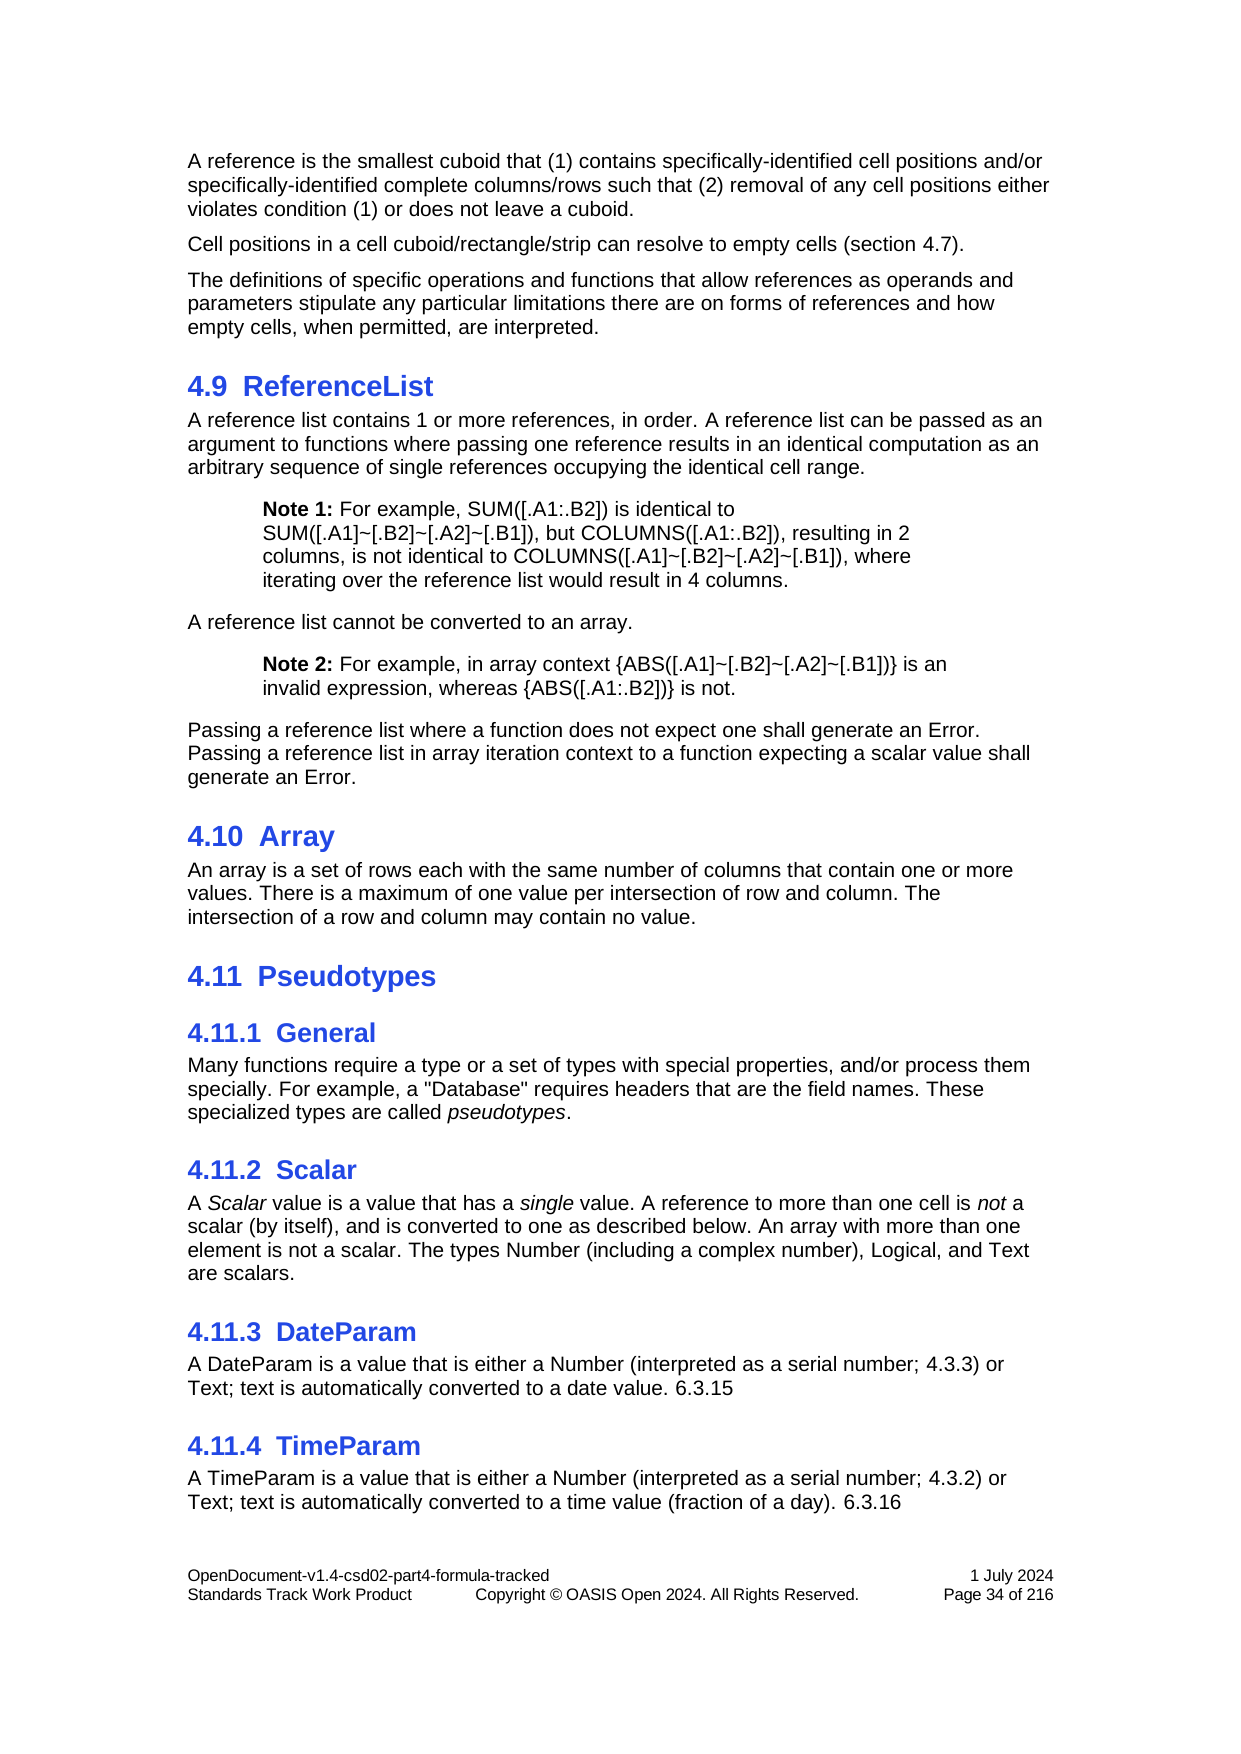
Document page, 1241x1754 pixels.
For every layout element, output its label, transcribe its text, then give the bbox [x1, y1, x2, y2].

text A TimeParam is a value that is either a Number (interpreted as a serial number; 4.3.2) or Text; text is automatically converted to a time value (fraction of a day). 6.3.16 [187, 1467, 1053, 1514]
text An array is a set of rows each with the same number of columns that contain one or more values. There is a maximum of one value per intersection of row and column. The intersection of a row and column may contain no value. [187, 858, 1053, 929]
text A Scalar value is a value that has a single value. A reference to more than one cell is not a scalar (by itself), and is converted to one as described below. An array with more than one element is not a scalar. The types Number (including a complex number), Logical, and Text are scalars. [187, 1191, 1053, 1285]
text A reference list cannot be converted to an array. [187, 610, 1053, 634]
text The definitions of specific operations and functions that allow references as operands and parameters stipulate any particular limitations there are on forms of references and how empty cells, when permitted, are interpreted. [187, 268, 1053, 339]
subtitle Array [187, 820, 1053, 852]
text Passing a reference list where a function does not expect one shall generate an Error. Passing a reference list in array iteration context to a function expecting a scalar value shall generate an Error. [187, 718, 1053, 789]
text Many functions require a type or a set of types with special properties, and/or process them specially. For example, a "Database" requires headers that are the field names. These specialized types are called pseudotypes. [187, 1053, 1053, 1124]
subtitle Scalar [187, 1155, 1053, 1185]
subtitle ReferenceList [187, 370, 1053, 402]
text Note 1: For example, SUM([.A1:.B2]) is identical to SUM([.A1]~[.B2]~[.A2]~[.B1]), but COLUMNS([.A1:.B2]), resulting in 2 columns, is not identical to COLUMNS([.A1]~[.B2]~[.A2]~[.B1]), where iterating over the reference list would result in 4 columns. [262, 498, 978, 592]
subtitle Pseudotypes [187, 960, 1053, 992]
text A reference is the smallest cuboid that (1) contains specifically-identified cell positions and/or specifically-identified complete columns/rows such that (2) removal of any cell positions either violates condition (1) or does not leave a cuboid. [187, 150, 1053, 221]
text Cell positions in a cell cuboid/rectangle/strip can resolve to empty cells (section 4.7). [187, 233, 1053, 256]
text A reference list contains 1 or more references, in order. A reference list can be passed as an argument to functions where passing one reference results in an identical computation as an arbitrary sequence of single references occupying the identical cell range. [187, 408, 1053, 479]
subtitle TimeParam [187, 1431, 1053, 1461]
subtitle DateParam [187, 1316, 1053, 1346]
text A DateParam is a value that is either a Number (interpreted as a serial number; 4.3.3) or Text; text is automatically converted to a date value. 6.3.15 [187, 1352, 1053, 1399]
text Note 2: For example, in array context {ABS([.A1]~[.B2]~[.A2]~[.B1])} is an invalid expression, whereas {ABS([.A1:.B2])} is not. [262, 652, 978, 699]
subtitle General [187, 1017, 1053, 1047]
